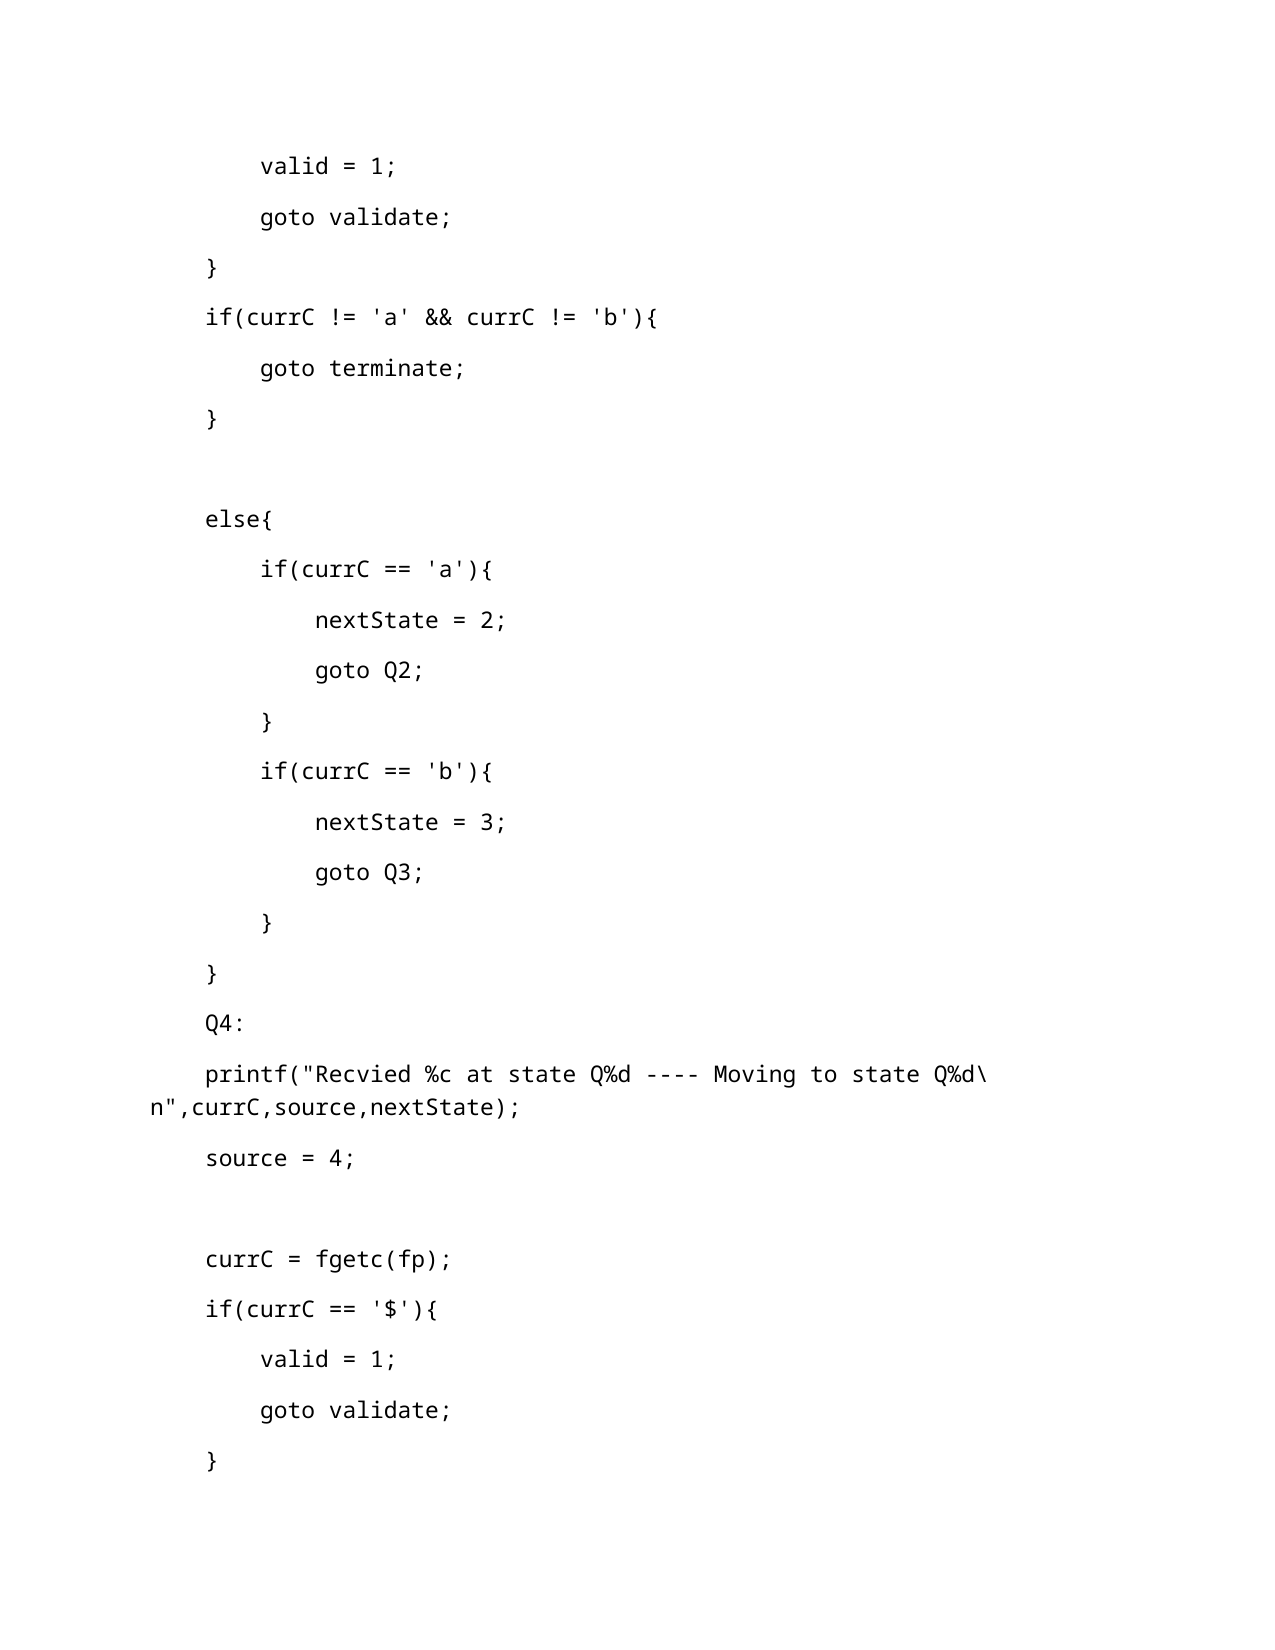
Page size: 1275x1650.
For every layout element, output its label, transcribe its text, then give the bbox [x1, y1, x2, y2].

text if(currC == '$'){ [150, 1293, 1125, 1324]
text } [150, 957, 1125, 988]
text currC = fgetc(fp); [150, 1242, 1125, 1274]
text goto Q2; [150, 654, 1125, 685]
text goto terminate; [150, 352, 1125, 383]
text nextState = 2; [150, 604, 1125, 635]
text valid = 1; [150, 1343, 1125, 1374]
text printf("Recvied %c at state Q%d ---- Moving to state Q%d\n",currC,source,nextState); [150, 1057, 1125, 1122]
text } [150, 704, 1125, 736]
text if(currC != 'a' && currC != 'b'){ [150, 301, 1125, 332]
text } [150, 906, 1125, 937]
text } [150, 402, 1125, 433]
text else{ [150, 503, 1125, 534]
text } [150, 1444, 1125, 1475]
text source = 4; [150, 1142, 1125, 1173]
text nextState = 3; [150, 805, 1125, 837]
text goto Q3; [150, 856, 1125, 887]
text if(currC == 'b'){ [150, 755, 1125, 786]
text } [150, 251, 1125, 282]
text valid = 1; [150, 150, 1125, 181]
text goto validate; [150, 1394, 1125, 1425]
text Q4: [150, 1007, 1125, 1038]
text if(currC == 'a'){ [150, 553, 1125, 584]
text goto validate; [150, 200, 1125, 232]
